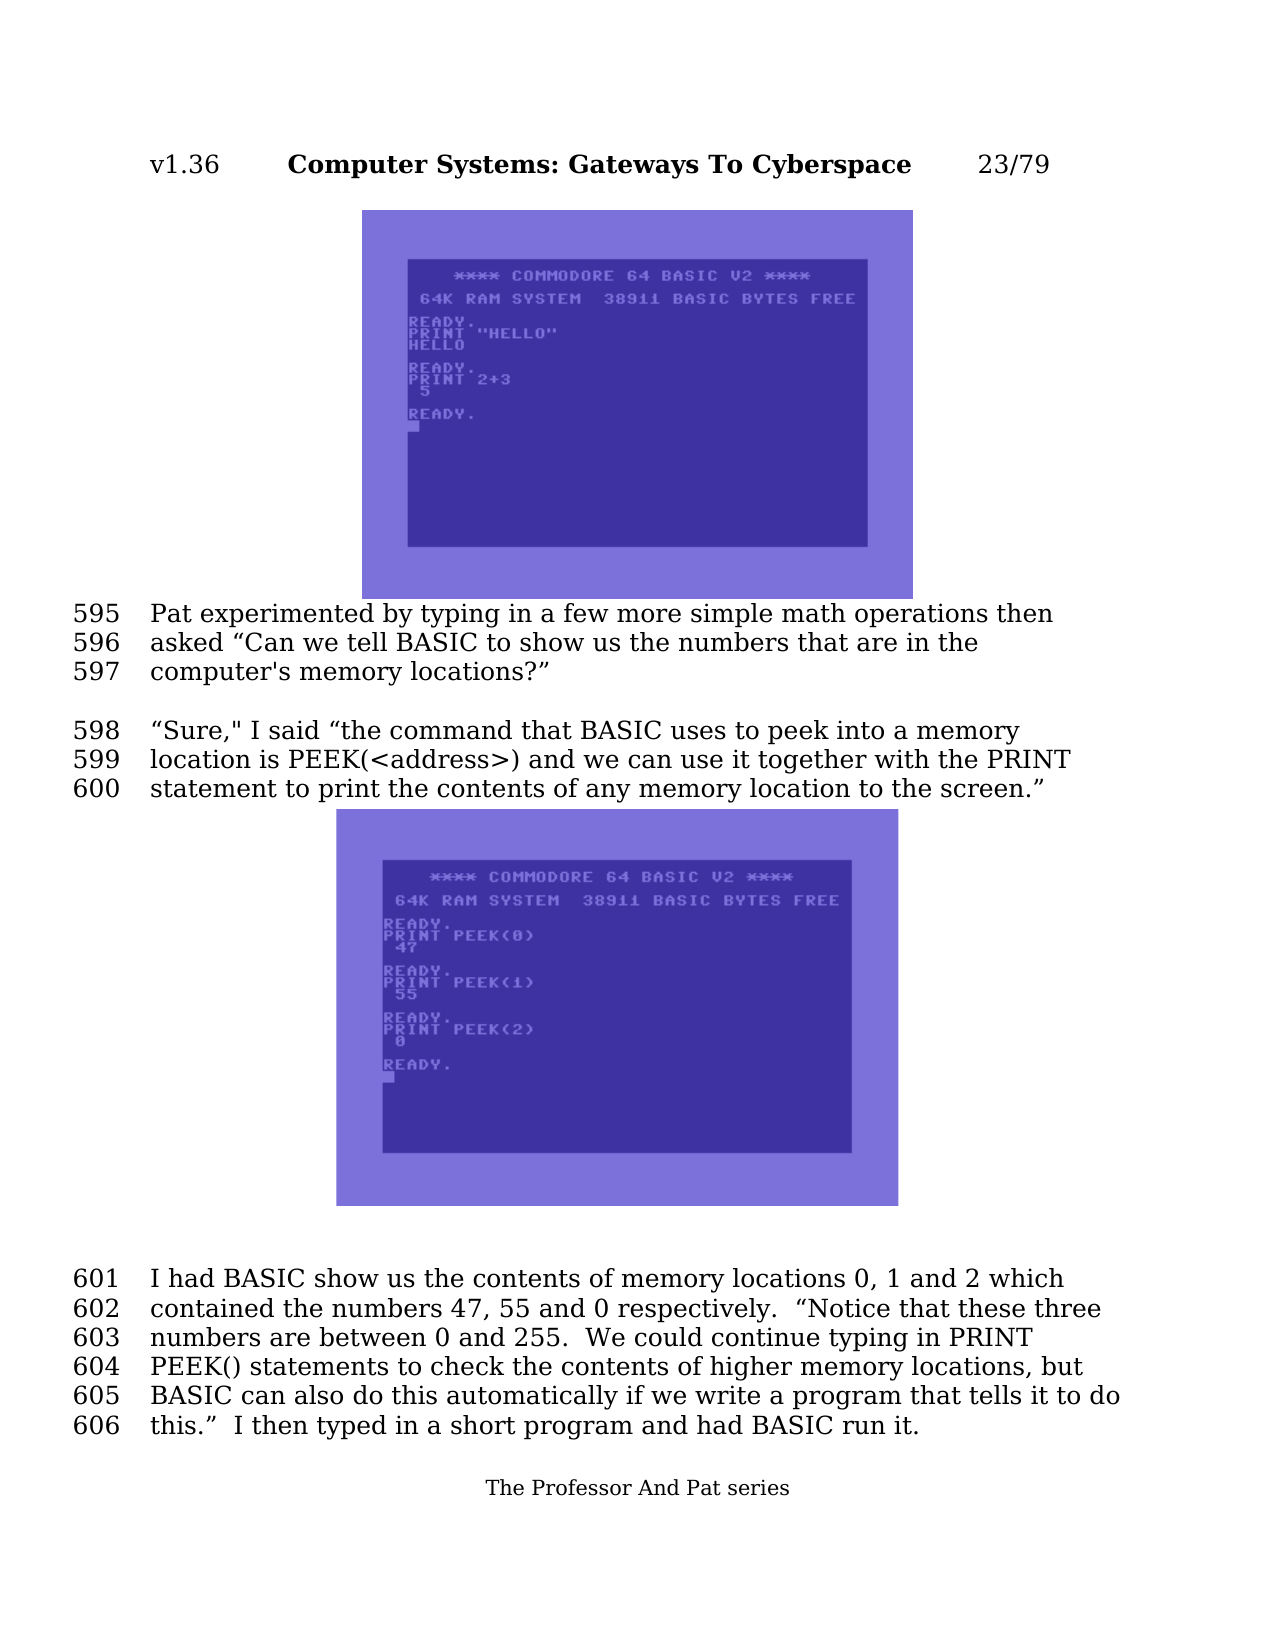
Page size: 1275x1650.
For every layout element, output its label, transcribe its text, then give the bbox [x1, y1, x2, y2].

picture [336, 809, 899, 1206]
text I had BASIC show us the contents of memory locations 0, 1 and 2 which contained the numbers 47, 55 and 0 respectively. “Notice that these three numbers are between 0 and 255. We could continue typing in PRINT PEEK() statements to check the contents of higher memory locations, but BASIC can also do this automatically if we write a program that tells it to do this.” I then typed in a short program and had BASIC run it. [150, 1264, 1125, 1440]
text Pat experimented by typing in a few more simple math operations then asked “Can we tell BASIC to show us the numbers that are in the computer's memory locations?” [150, 210, 1125, 687]
picture [362, 210, 913, 599]
text “Sure," I said “the command that BASIC uses to peek into a memory location is PEEK(<address>) and we can use it together with the PRINT statement to print the contents of any memory location to the screen.” [150, 716, 1125, 804]
